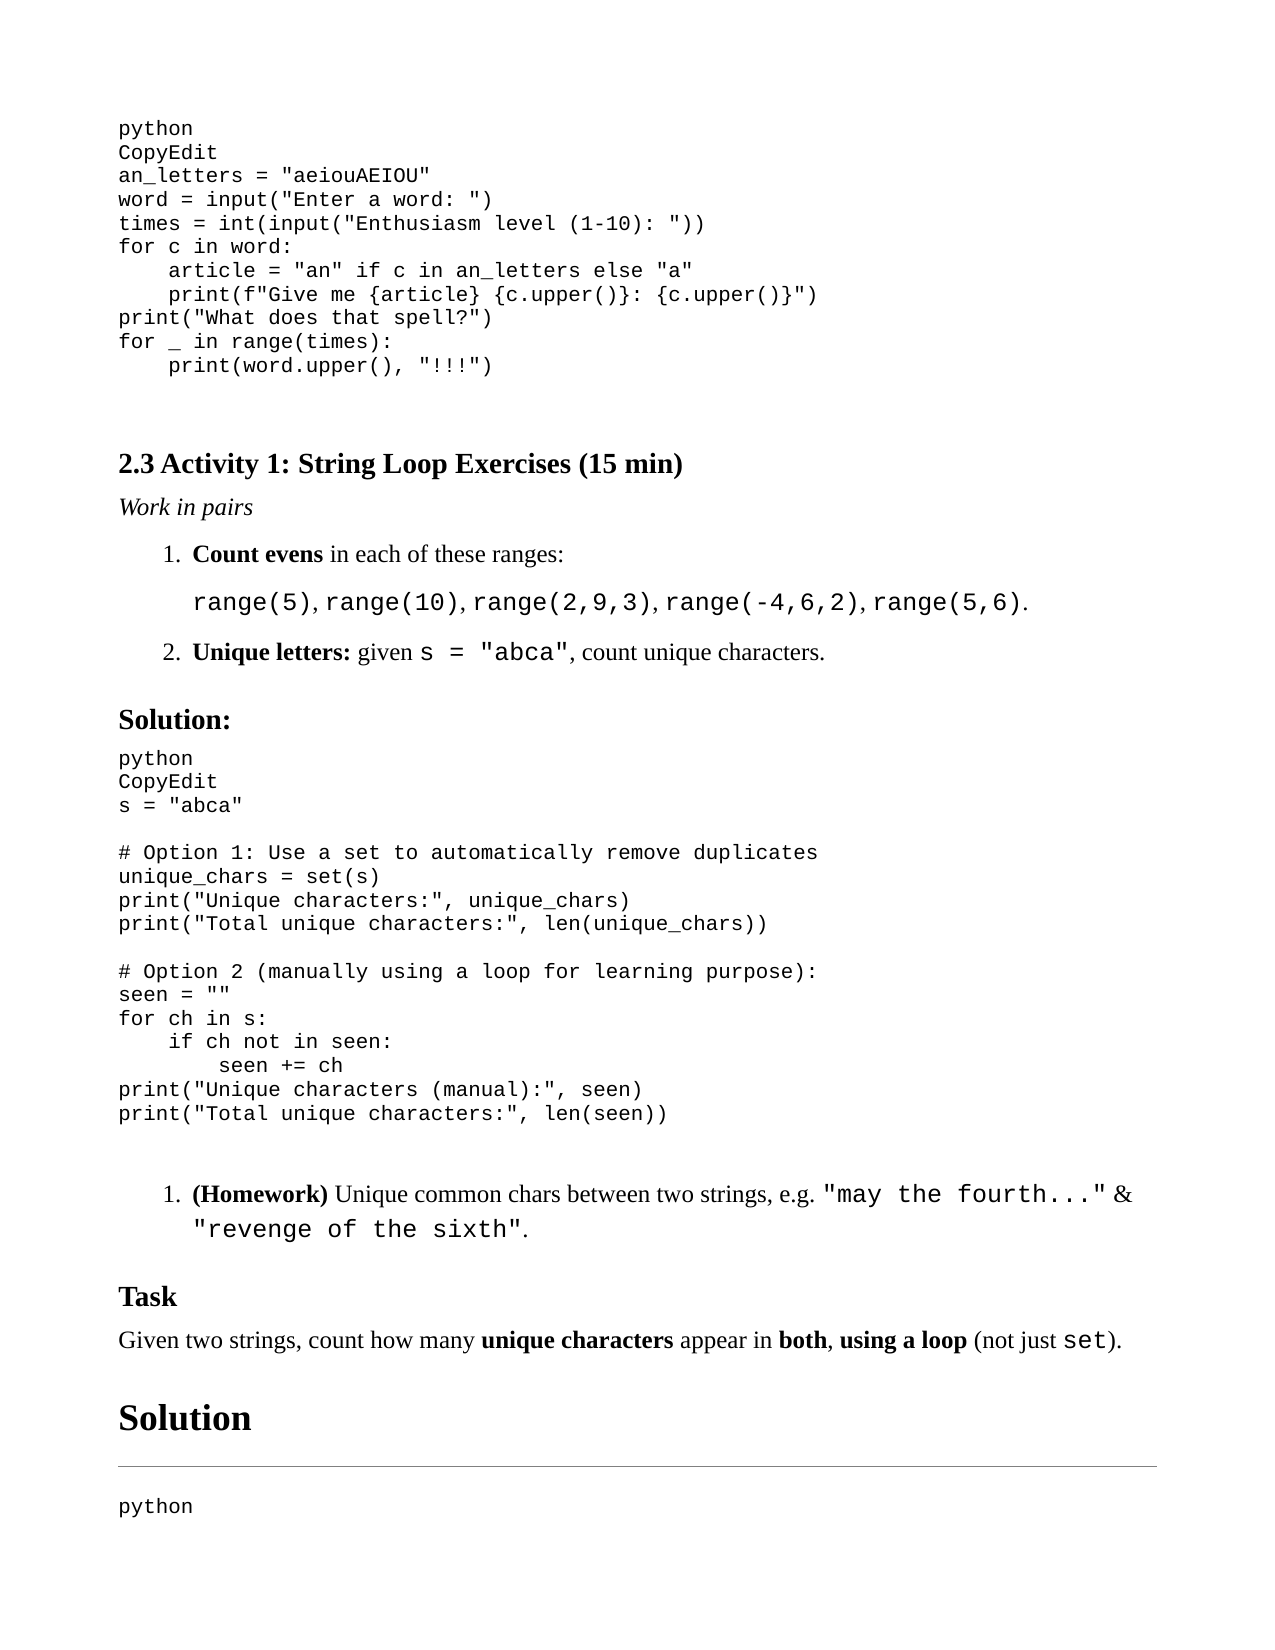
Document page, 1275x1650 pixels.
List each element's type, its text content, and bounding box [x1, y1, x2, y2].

text python [118, 1496, 1157, 1519]
text # Option 1: Use a set to automatically remove duplicates [118, 842, 1157, 866]
text print(word.upper(), "!!!") [118, 354, 1157, 378]
list Count evens in each of these ranges: [162, 539, 1157, 568]
text Given two strings, count how many unique characters appear in both, using a loop (not just set). [118, 1325, 1157, 1356]
text print("What does that spell?") [118, 307, 1157, 331]
text print("Unique characters:", unique_chars) [118, 890, 1157, 913]
text for _ in range(times): [118, 331, 1157, 354]
list Unique letters: given s = "abca", count unique characters. [162, 637, 1157, 668]
text article = "an" if c in an_letters else "a" [118, 260, 1157, 284]
list range(5), range(10), range(2,9,3), range(-4,6,2), range(5,6). [162, 587, 1157, 618]
text CopyEdit [118, 142, 1157, 165]
text print("Total unique characters:", len(seen)) [118, 1102, 1157, 1126]
text for c in word: [118, 236, 1157, 260]
subtitle Task [118, 1279, 1157, 1312]
text print("Total unique characters:", len(unique_chars)) [118, 913, 1157, 937]
text print("Unique characters (manual):", seen) [118, 1079, 1157, 1102]
text an_letters = "aeiouAEIOU" [118, 165, 1157, 189]
text python [118, 118, 1157, 142]
text if ch not in seen: [118, 1032, 1157, 1055]
text unique_chars = set(s) [118, 866, 1157, 890]
text for ch in s: [118, 1008, 1157, 1032]
subtitle Solution: [118, 702, 1157, 735]
text python [118, 748, 1157, 771]
text seen += ch [118, 1055, 1157, 1079]
text s = "abca" [118, 795, 1157, 819]
text print(f"Give me {article} {c.upper()}: {c.upper()}") [118, 284, 1157, 307]
text CopyEdit [118, 771, 1157, 795]
text times = int(input("Enthusiasm level (1-10): ")) [118, 213, 1157, 236]
list (Homework) Unique common chars between two strings, e.g. "may the fourth..." & "revenge of the sixth". [162, 1179, 1157, 1245]
text word = input("Enter a word: ") [118, 189, 1157, 213]
subtitle 2.3 Activity 1: String Loop Exercises (15 min) [118, 446, 1157, 479]
text seen = "" [118, 984, 1157, 1008]
text # Option 2 (manually using a loop for learning purpose): [118, 961, 1157, 984]
text Work in pairs [118, 492, 1157, 521]
subtitle Solution [118, 1396, 1157, 1439]
